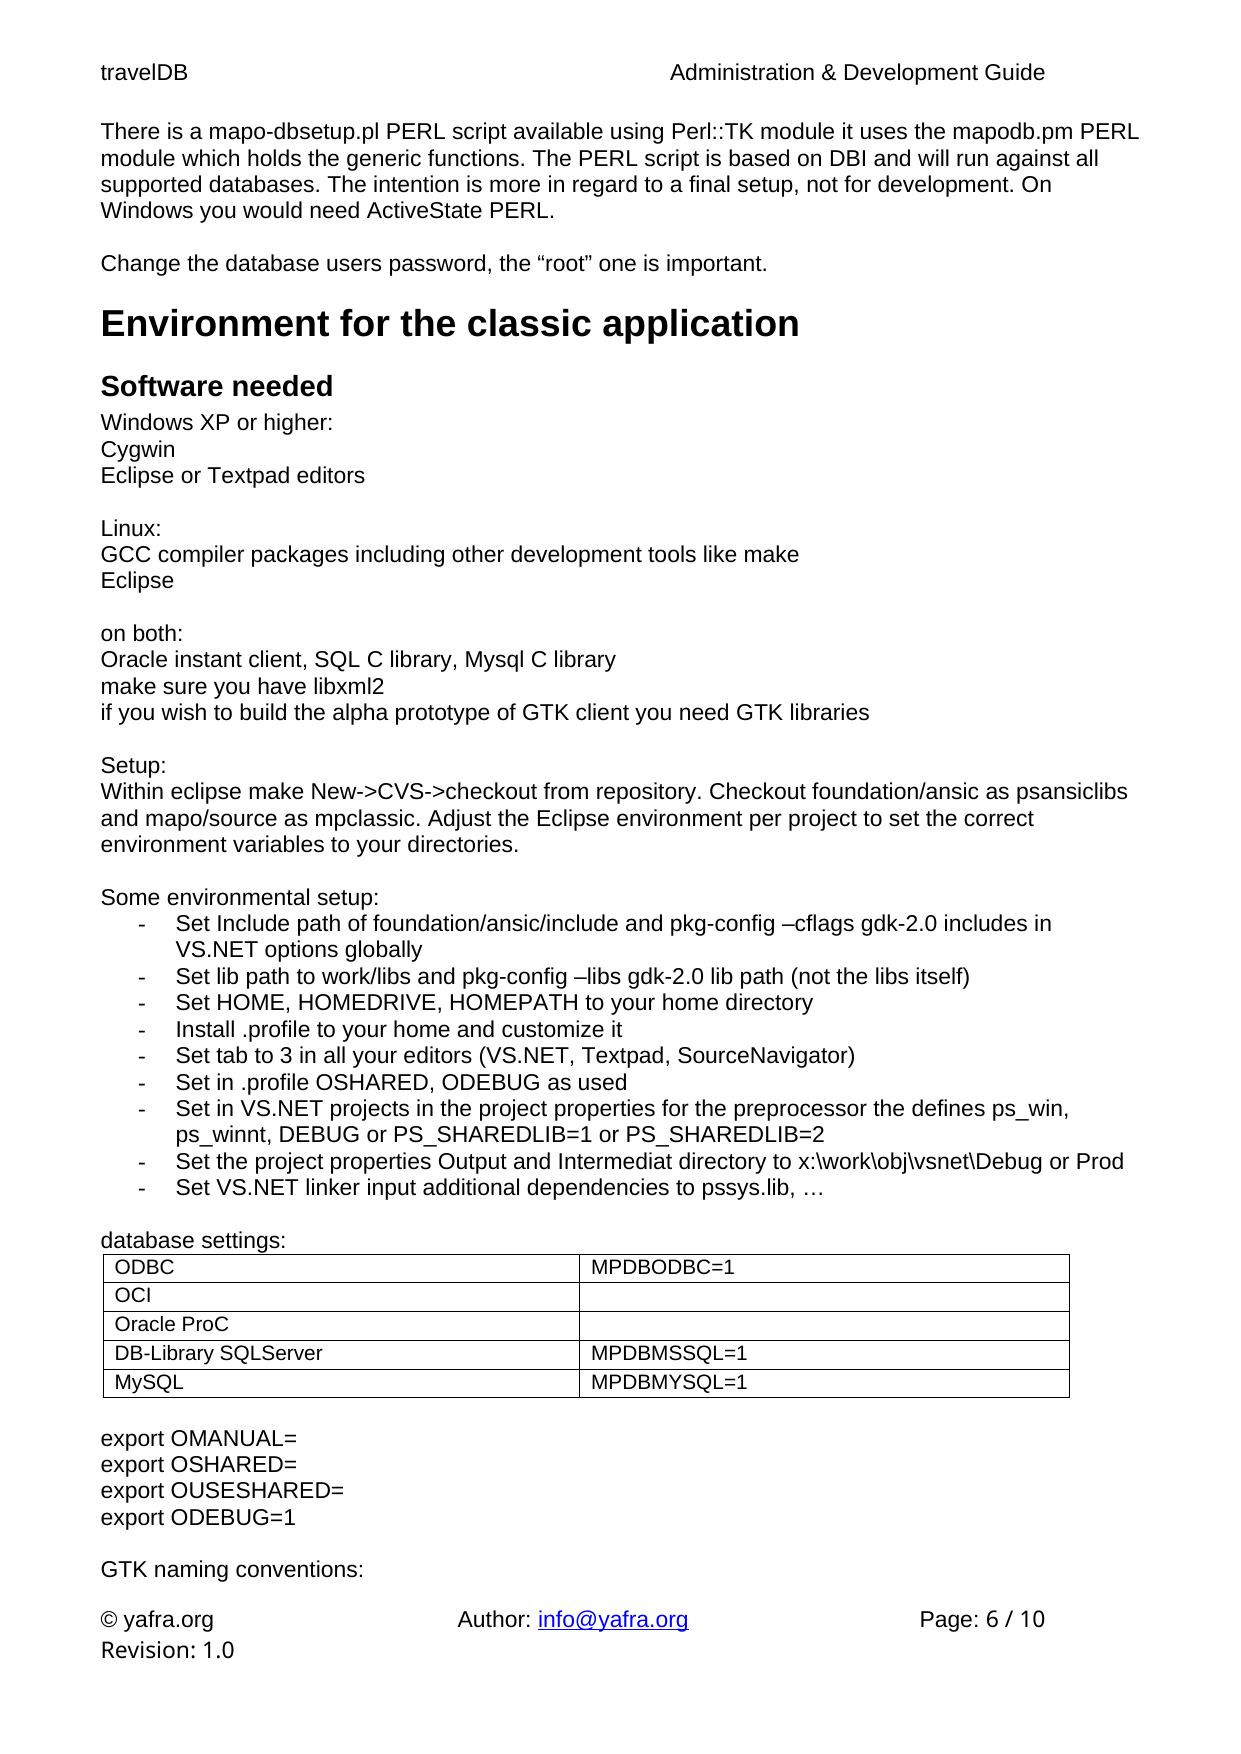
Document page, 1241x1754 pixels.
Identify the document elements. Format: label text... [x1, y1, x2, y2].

text There is a mapo-dbsetup.pl PERL script available using Perl::TK module it uses the mapodb.pm PERL module which holds the generic functions. The PERL script is based on DBI and will run against all supported databases. The intention is more in regard to a final setup, not for development. On Windows you would need ActiveState PERL. [100, 118, 1140, 223]
text Linux: [100, 514, 1140, 541]
text Oracle instant client, SQL C library, Mysql C library [100, 646, 1140, 673]
subtitle Environment for the classic application [100, 301, 1140, 344]
text on both: [100, 620, 1140, 646]
table_header ODBC [104, 1255, 579, 1282]
text export ODEBUG=1 [100, 1504, 1140, 1530]
subtitle Software needed [100, 369, 1140, 403]
text GCC compiler packages including other development tools like make [100, 541, 1140, 567]
table_cell MySQL [104, 1370, 579, 1397]
list Set in .profile OSHARED, ODEBUG as used [138, 1068, 1140, 1095]
list Set in VS.NET projects in the project properties for the preprocessor the defines ps_win, ps_winnt, DEBUG or PS_SHAREDLIB=1 or PS_SHAREDLIB=2 [138, 1095, 1140, 1148]
table_cell MPDBMSSQL=1 [580, 1341, 1069, 1368]
text make sure you have libxml2 [100, 673, 1140, 699]
list Set tab to 3 in all your editors (VS.NET, Textpad, SourceNavigator) [138, 1042, 1140, 1068]
text Eclipse or Textpad editors [100, 462, 1140, 488]
list Set HOME, HOMEDRIVE, HOMEPATH to your home directory [138, 989, 1140, 1016]
text Setup: [100, 752, 1140, 778]
table_cell [580, 1283, 1069, 1311]
list Set VS.NET linker input additional dependencies to pssys.lib, … [138, 1174, 1140, 1201]
text Change the database users password, the “root” one is important. [100, 250, 1140, 276]
text GTK naming conventions: [100, 1556, 1140, 1583]
list Set Include path of foundation/ansic/include and pkg-config –cflags gdk-2.0 includes in VS.NET options globally [138, 910, 1140, 963]
table_cell Oracle ProC [104, 1312, 579, 1340]
text export OSHARED= [100, 1451, 1140, 1477]
table_header MPDBODBC=1 [580, 1255, 1069, 1282]
list Set lib path to work/libs and pkg-config –libs gdk-2.0 lib path (not the libs itself) [138, 963, 1140, 989]
list Set the project properties Output and Intermediat directory to x:\work\obj\vsnet\Debug or Prod [138, 1148, 1140, 1174]
table_cell OCI [104, 1283, 579, 1311]
table_cell [580, 1312, 1069, 1340]
text Cygwin [100, 436, 1140, 462]
text export OMANUAL= [100, 1424, 1140, 1451]
text if you wish to build the alpha prototype of GTK client you need GTK libraries [100, 699, 1140, 725]
text Eclipse [100, 567, 1140, 594]
text export OUSESHARED= [100, 1477, 1140, 1504]
text Within eclipse make New->CVS->checkout from repository. Checkout foundation/ansic as psansiclibs and mapo/source as mpclassic. Adjust the Eclipse environment per project to set the correct environment variables to your directories. [100, 778, 1140, 857]
list Install .profile to your home and customize it [138, 1016, 1140, 1042]
table_cell DB-Library SQLServer [104, 1341, 579, 1368]
text Some environmental setup: [100, 883, 1140, 910]
table_cell MPDBMYSQL=1 [580, 1370, 1069, 1397]
text database settings: [100, 1227, 1140, 1253]
text Windows XP or higher: [100, 409, 1140, 436]
